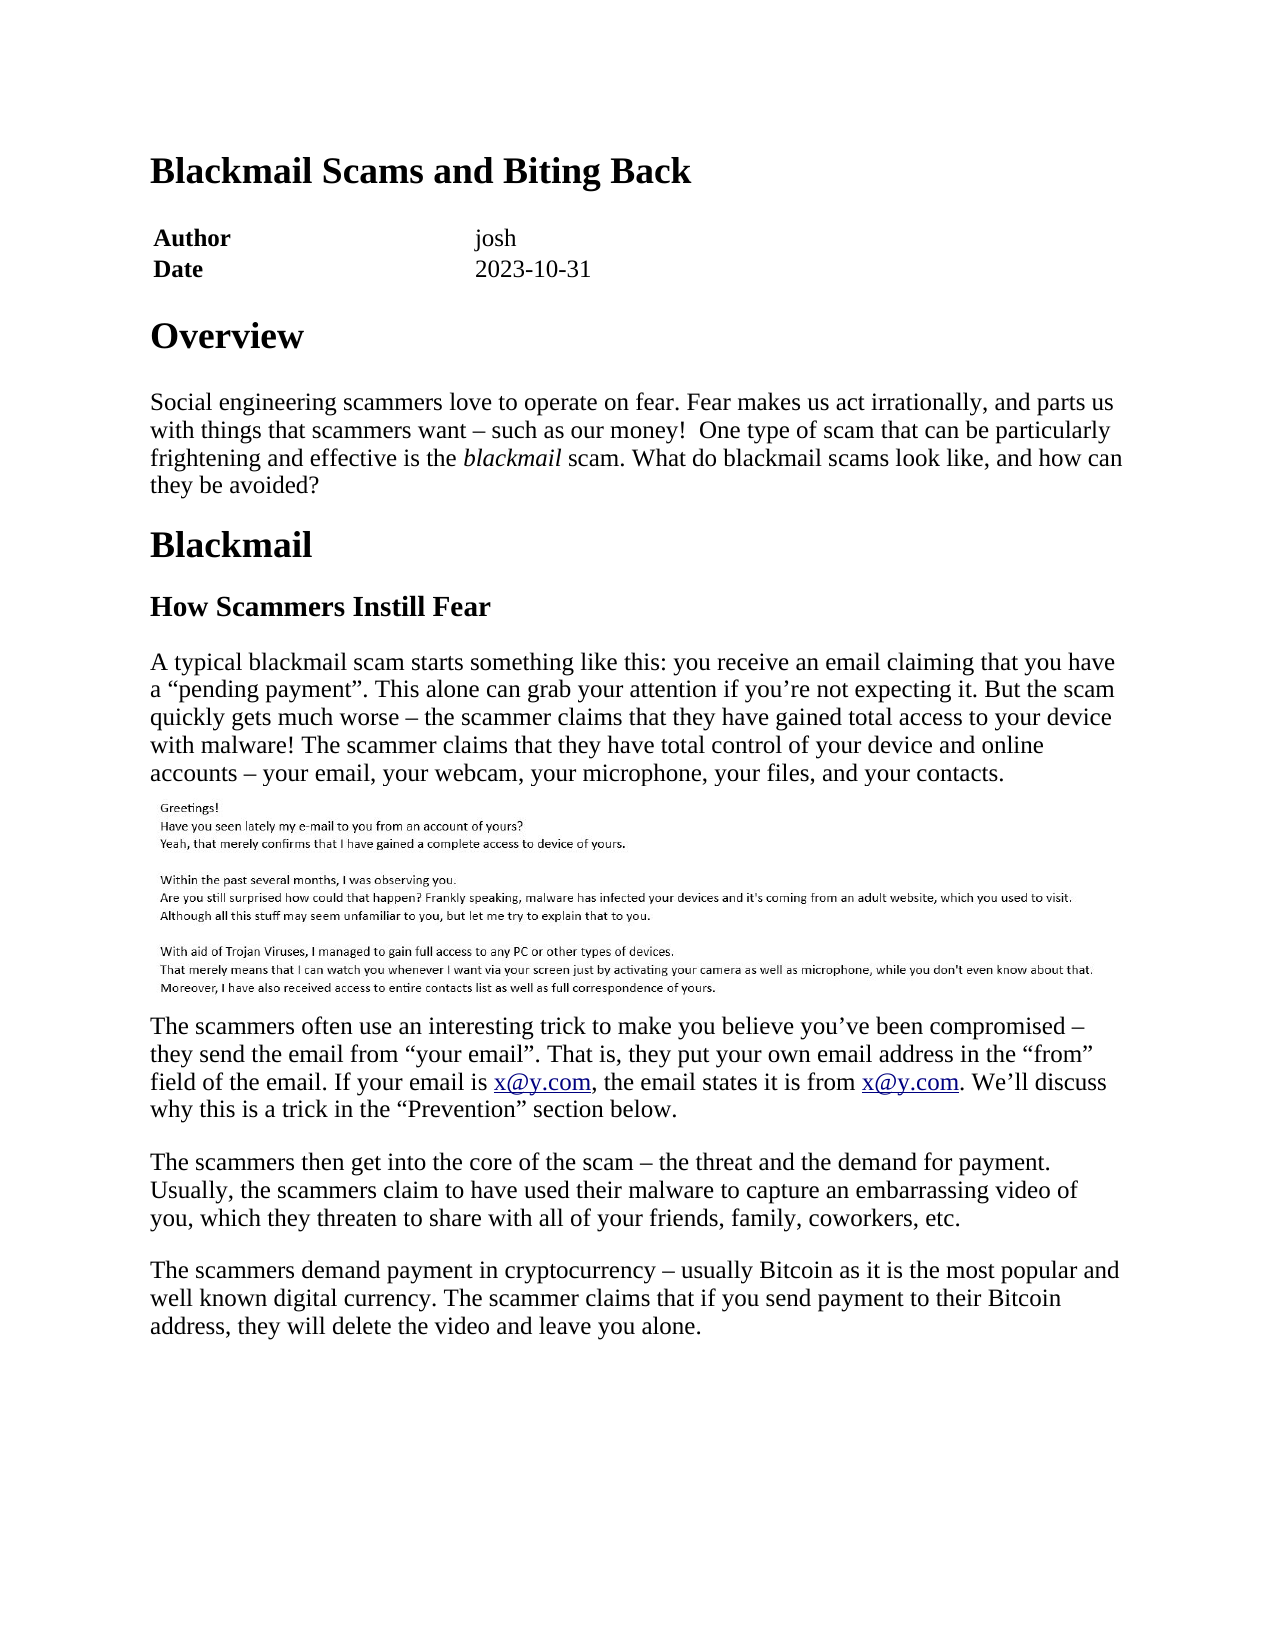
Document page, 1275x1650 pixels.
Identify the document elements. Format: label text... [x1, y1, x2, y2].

table_cell Date [152, 254, 473, 284]
table_cell 2023-10-31 [473, 254, 1127, 284]
text The scammers demand payment in cryptocurrency – usually Bitcoin as it is the most popular and well known digital currency. The scammer claims that if you send payment to their Bitcoin address, they will delete the video and leave you alone. [150, 1256, 1125, 1339]
text The scammers often use an interesting trick to make you believe you’ve been compromised – they send the email from “your email”. That is, they put your own email address in the “from” field of the email. If your email is x@y.com, the email states it is from x@y.com. We’ll discuss why this is a trick in the “Prevention” section below. [150, 1013, 1125, 1123]
text A typical blackmail scam starts something like this: you receive an email claiming that you have a “pending payment”. This alone can grab your attention if you’re not expecting it. But the scam quickly gets much worse – the scammer claims that they have gained total access to your device with malware! The scammer claims that they have total control of your device and online accounts – your email, your webcam, your microphone, your files, and your contacts. [150, 648, 1125, 786]
table_header josh [473, 223, 1127, 253]
subtitle Blackmail Scams and Biting Back [150, 150, 1125, 192]
subtitle Overview [150, 316, 1125, 357]
picture [150, 786, 1125, 1013]
text The scammers then get into the core of the scam – the threat and the demand for payment. Usually, the scammers claim to have used their malware to capture an embarrassing video of you, which they threaten to share with all of your friends, family, coworkers, etc. [150, 1148, 1125, 1231]
subtitle How Scammers Instill Fear [150, 591, 1125, 623]
table_header Author [152, 223, 473, 253]
text Social engineering scammers love to operate on fear. Fear makes us act irrationally, and parts us with things that scammers want – such as our money! One type of scam that can be particularly frightening and effective is the blackmail scam. What do blackmail scams look like, and how can they be avoided? [150, 388, 1125, 499]
subtitle Blackmail [150, 524, 1125, 566]
